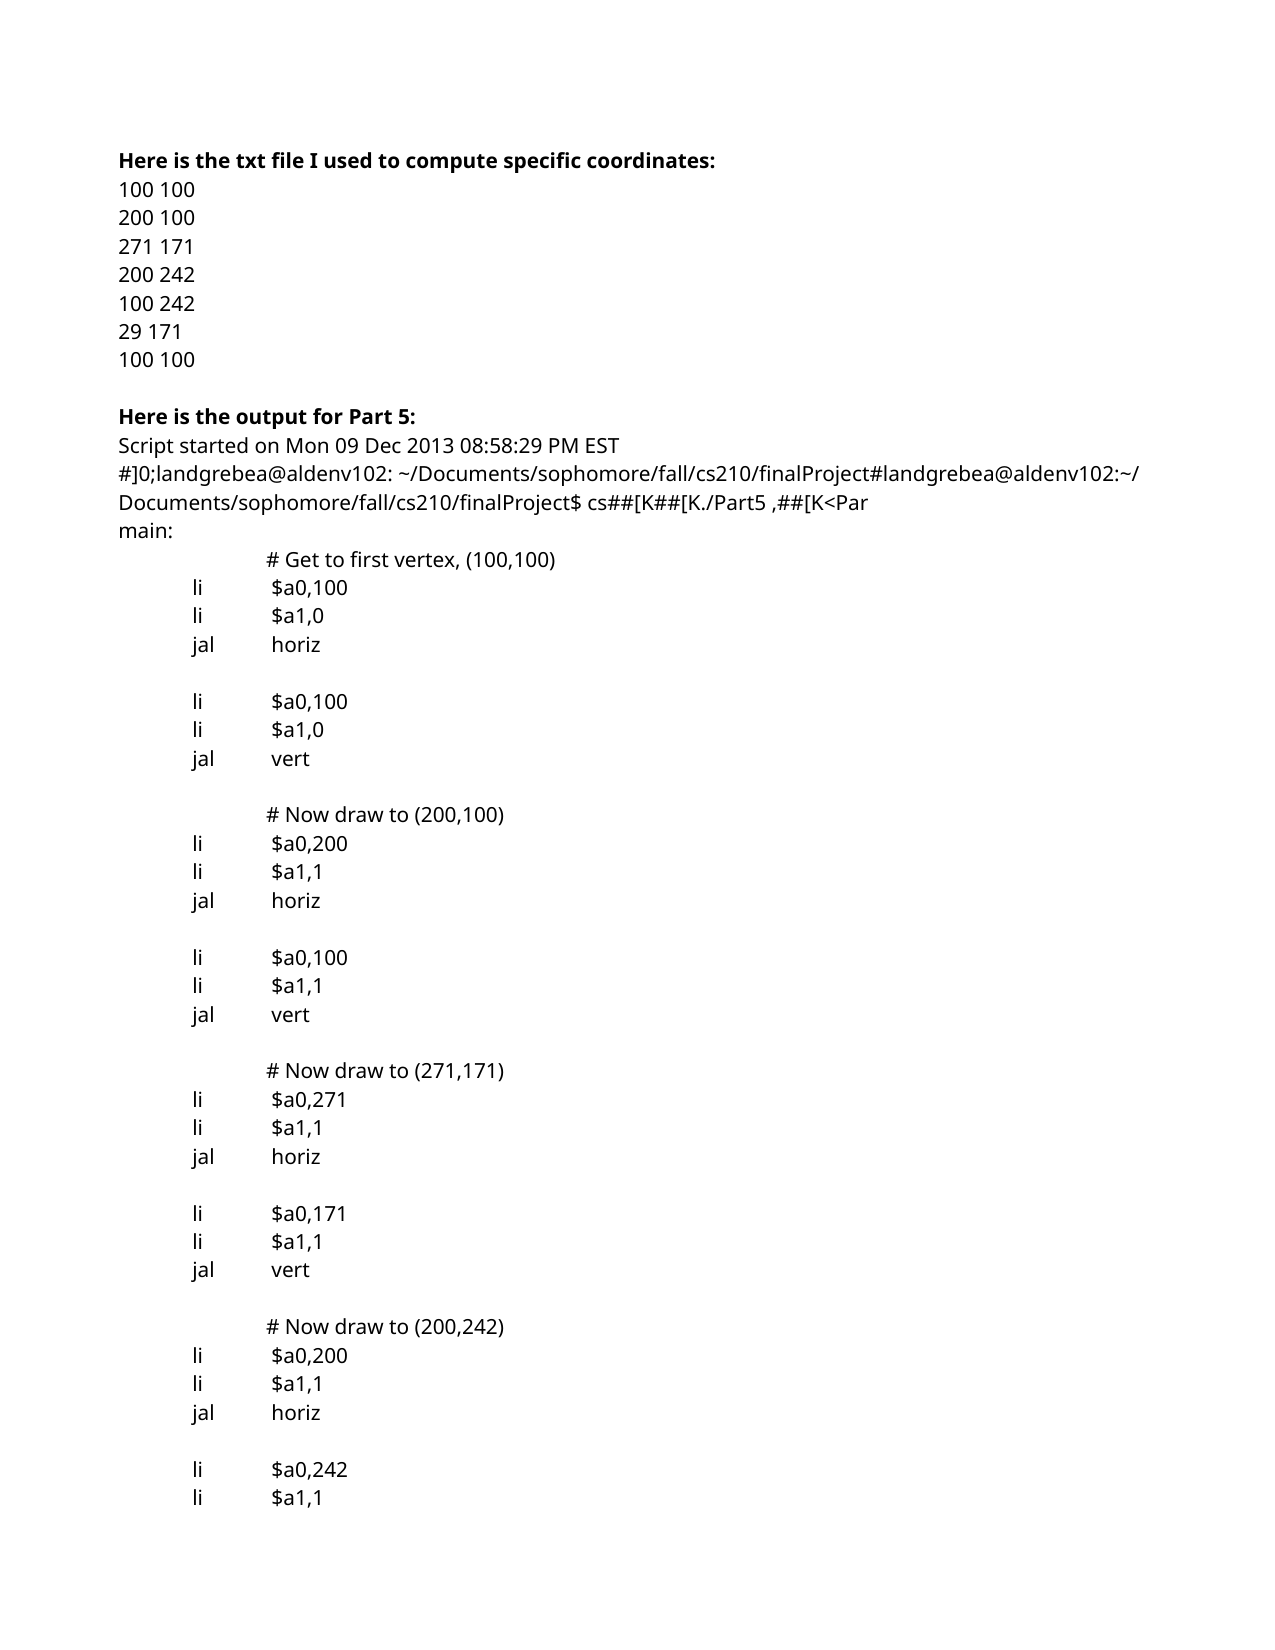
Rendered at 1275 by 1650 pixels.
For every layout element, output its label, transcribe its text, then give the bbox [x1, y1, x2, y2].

text li $a0,242 [118, 1455, 1157, 1483]
text 100 100 [118, 346, 1157, 374]
text li $a1,1 [118, 1369, 1157, 1398]
text jal vert [118, 744, 1157, 772]
text jal vert [118, 1256, 1157, 1284]
text jal horiz [118, 1398, 1157, 1426]
text jal vert [118, 1000, 1157, 1028]
text Script started on Mon 09 Dec 2013 08:58:29 PM EST #]0;landgrebea@aldenv102: ~/Documents/sophomore/fall/cs210/finalProject#landgrebea@aldenv102:~/Documents/sophomore/fall/cs210/finalProject$ cs##[K##[K./Part5 ,##[K<Par [118, 431, 1157, 516]
text Here is the txt file I used to compute specific coordinates: [118, 147, 1157, 175]
text 100 242 [118, 289, 1157, 317]
text # Get to first vertex, (100,100) [118, 545, 1157, 573]
text li $a1,1 [118, 971, 1157, 1000]
text jal horiz [118, 886, 1157, 914]
text # Now draw to (200,100) [118, 801, 1157, 829]
text li $a1,1 [118, 1113, 1157, 1142]
text li $a0,100 [118, 687, 1157, 715]
text li $a0,200 [118, 829, 1157, 857]
text 200 242 [118, 260, 1157, 289]
text 100 100 [118, 175, 1157, 203]
text li $a0,171 [118, 1199, 1157, 1227]
text jal horiz [118, 1142, 1157, 1170]
text li $a1,1 [118, 1227, 1157, 1256]
text li $a0,200 [118, 1341, 1157, 1369]
text li $a0,271 [118, 1085, 1157, 1113]
text jal horiz [118, 630, 1157, 658]
text main: [118, 516, 1157, 545]
text li $a0,100 [118, 943, 1157, 971]
text li $a0,100 [118, 573, 1157, 602]
text li $a1,1 [118, 857, 1157, 886]
text 200 100 [118, 203, 1157, 232]
text li $a1,0 [118, 715, 1157, 744]
text li $a1,0 [118, 602, 1157, 630]
text Here is the output for Part 5: [118, 402, 1157, 431]
text li $a1,1 [118, 1483, 1157, 1512]
text # Now draw to (200,242) [118, 1312, 1157, 1341]
text 271 171 [118, 232, 1157, 260]
text 29 171 [118, 317, 1157, 346]
text # Now draw to (271,171) [118, 1057, 1157, 1085]
